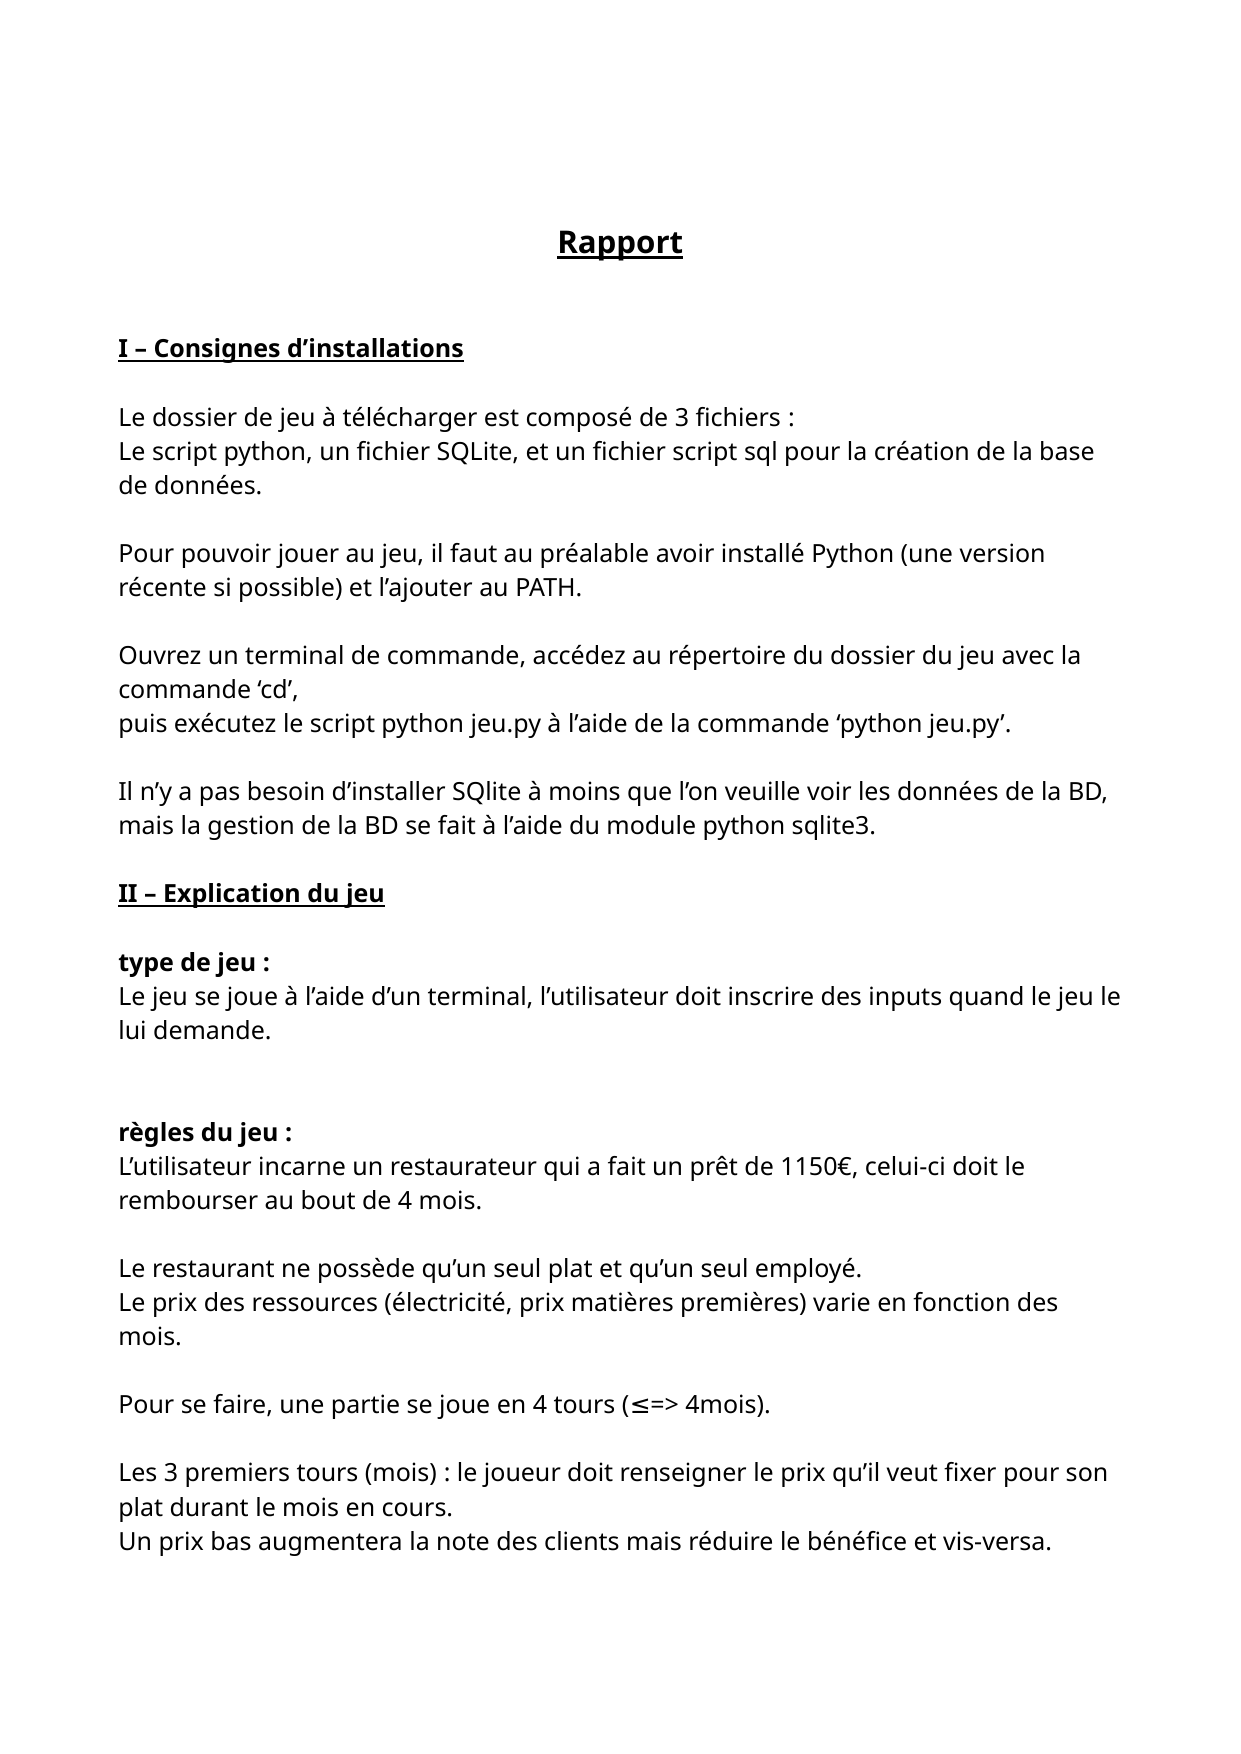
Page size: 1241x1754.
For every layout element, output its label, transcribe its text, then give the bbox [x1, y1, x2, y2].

text Le script python, un fichier SQLite, et un fichier script sql pour la création de la base de données. [118, 433, 1122, 501]
text II – Explication du jeu [118, 876, 1122, 910]
text Il n’y a pas besoin d’installer SQlite à moins que l’on veuille voir les données de la BD, mais la gestion de la BD se fait à l’aide du module python sqlite3. [118, 774, 1122, 842]
text Pour se faire, une partie se joue en 4 tours (≤=> 4mois). [118, 1387, 1122, 1421]
text Rapport [118, 220, 1122, 263]
text Un prix bas augmentera la note des clients mais réduire le bénéfice et vis-versa. [118, 1523, 1122, 1557]
text Le dossier de jeu à télécharger est composé de 3 fichiers : [118, 399, 1122, 433]
text type de jeu : [118, 944, 1122, 978]
text I – Consignes d’installations [118, 331, 1122, 365]
text Le jeu se joue à l’aide d’un terminal, l’utilisateur doit inscrire des inputs quand le jeu le lui demande. [118, 978, 1122, 1046]
text Pour pouvoir jouer au jeu, il faut au préalable avoir installé Python (une version récente si possible) et l’ajouter au PATH. [118, 535, 1122, 603]
text règles du jeu : [118, 1114, 1122, 1148]
text Ouvrez un terminal de commande, accédez au répertoire du dossier du jeu avec la commande ‘cd’, [118, 638, 1122, 706]
text L’utilisateur incarne un restaurateur qui a fait un prêt de 1150€, celui-ci doit le rembourser au bout de 4 mois. [118, 1148, 1122, 1217]
text Les 3 premiers tours (mois) : le joueur doit renseigner le prix qu’il veut fixer pour son plat durant le mois en cours. [118, 1455, 1122, 1523]
text Le prix des ressources (électricité, prix matières premières) varie en fonction des mois. [118, 1285, 1122, 1353]
text puis exécutez le script python jeu.py à l’aide de la commande ‘python jeu.py’. [118, 706, 1122, 740]
text Le restaurant ne possède qu’un seul plat et qu’un seul employé. [118, 1251, 1122, 1285]
